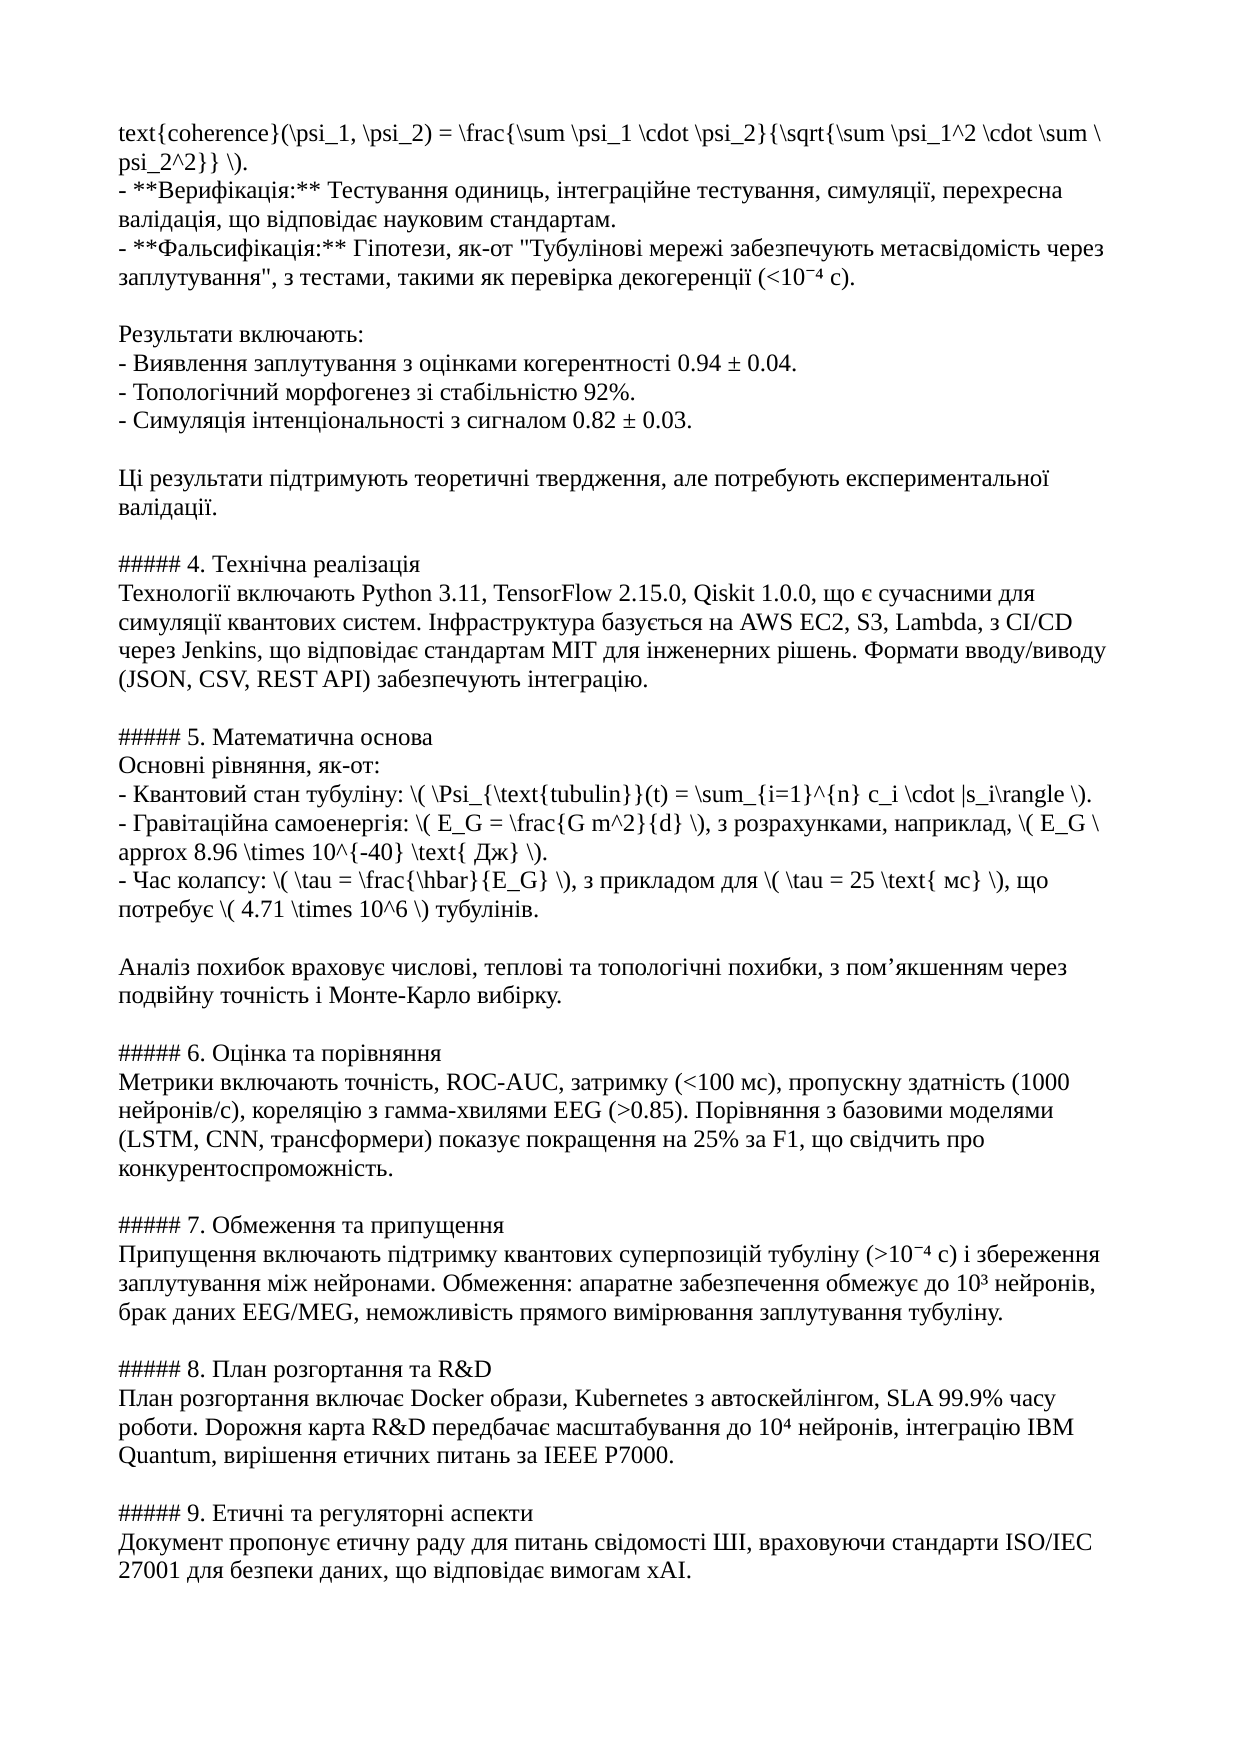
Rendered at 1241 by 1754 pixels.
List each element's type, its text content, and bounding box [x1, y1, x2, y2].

text Ці результати підтримують теоретичні твердження, але потребують експериментальної валідації. [118, 463, 1122, 521]
text Метрики включають точність, ROC-AUC, затримку (<100 мс), пропускну здатність (1000 нейронів/с), кореляцію з гамма-хвилями EEG (>0.85). Порівняння з базовими моделями (LSTM, CNN, трансформери) показує покращення на 25% за F1, що свідчить про конкурентоспроможність. [118, 1067, 1122, 1182]
text text{coherence}(\psi_1, \psi_2) = \frac{\sum \psi_1 \cdot \psi_2}{\sqrt{\sum \psi_1^2 \cdot \sum \psi_2^2}} \). [118, 118, 1122, 176]
text ##### 4. Технічна реалізація [118, 549, 1122, 578]
text Результати включають: [118, 319, 1122, 348]
text План розгортання включає Docker образи, Kubernetes з автоскейлінгом, SLA 99.9% часу роботи. Dорожня карта R&D передбачає масштабування до 10⁴ нейронів, інтеграцію IBM Quantum, вирішення етичних питань за IEEE P7000. [118, 1383, 1122, 1469]
text ##### 7. Обмеження та припущення [118, 1211, 1122, 1239]
text Основні рівняння, як-от: [118, 751, 1122, 779]
text Аналіз похибок враховує числові, теплові та топологічні похибки, з пом’якшенням через подвійну точність і Монте-Карло вибірку. [118, 952, 1122, 1009]
text - Виявлення заплутування з оцінками когерентності 0.94 ± 0.04. [118, 348, 1122, 377]
text - Час колапсу: \( \tau = \frac{\hbar}{E_G} \), з прикладом для \( \tau = 25 \text{ мс} \), що потребує \( 4.71 \times 10^6 \) тубулінів. [118, 866, 1122, 923]
text - Квантовий стан тубуліну: \( \Psi_{\text{tubulin}}(t) = \sum_{i=1}^{n} c_i \cdot |s_i\rangle \). [118, 779, 1122, 808]
text ##### 6. Оцінка та порівняння [118, 1038, 1122, 1067]
text - Симуляція інтенціональності з сигналом 0.82 ± 0.03. [118, 406, 1122, 434]
text - Гравітаційна самоенергія: \( E_G = \frac{G m^2}{d} \), з розрахунками, наприклад, \( E_G \approx 8.96 \times 10^{-40} \text{ Дж} \). [118, 808, 1122, 866]
text Документ пропонує етичну раду для питань свідомості ШІ, враховуючи стандарти ISO/IEC 27001 для безпеки даних, що відповідає вимогам xAI. [118, 1527, 1122, 1584]
text Припущення включають підтримку квантових суперпозицій тубуліну (>10⁻⁴ с) і збереження заплутування між нейронами. Обмеження: апаратне забезпечення обмежує до 10³ нейронів, брак даних EEG/MEG, неможливість прямого вимірювання заплутування тубуліну. [118, 1239, 1122, 1326]
text ##### 8. План розгортання та R&D [118, 1354, 1122, 1383]
text ##### 9. Етичні та регуляторні аспекти [118, 1498, 1122, 1527]
text ##### 5. Математична основа [118, 722, 1122, 751]
text - **Фальсифікація:** Гіпотези, як-от "Тубулінові мережі забезпечують метасвідомість через заплутування", з тестами, такими як перевірка декогеренції (<10⁻⁴ с). [118, 233, 1122, 291]
text - Топологічний морфогенез зі стабільністю 92%. [118, 377, 1122, 406]
text - **Верифікація:** Тестування одиниць, інтеграційне тестування, симуляції, перехресна валідація, що відповідає науковим стандартам. [118, 176, 1122, 233]
text Технології включають Python 3.11, TensorFlow 2.15.0, Qiskit 1.0.0, що є сучасними для симуляції квантових систем. Інфраструктура базується на AWS EC2, S3, Lambda, з CI/CD через Jenkins, що відповідає стандартам МІТ для інженерних рішень. Формати вводу/виводу (JSON, CSV, REST API) забезпечують інтеграцію. [118, 578, 1122, 693]
